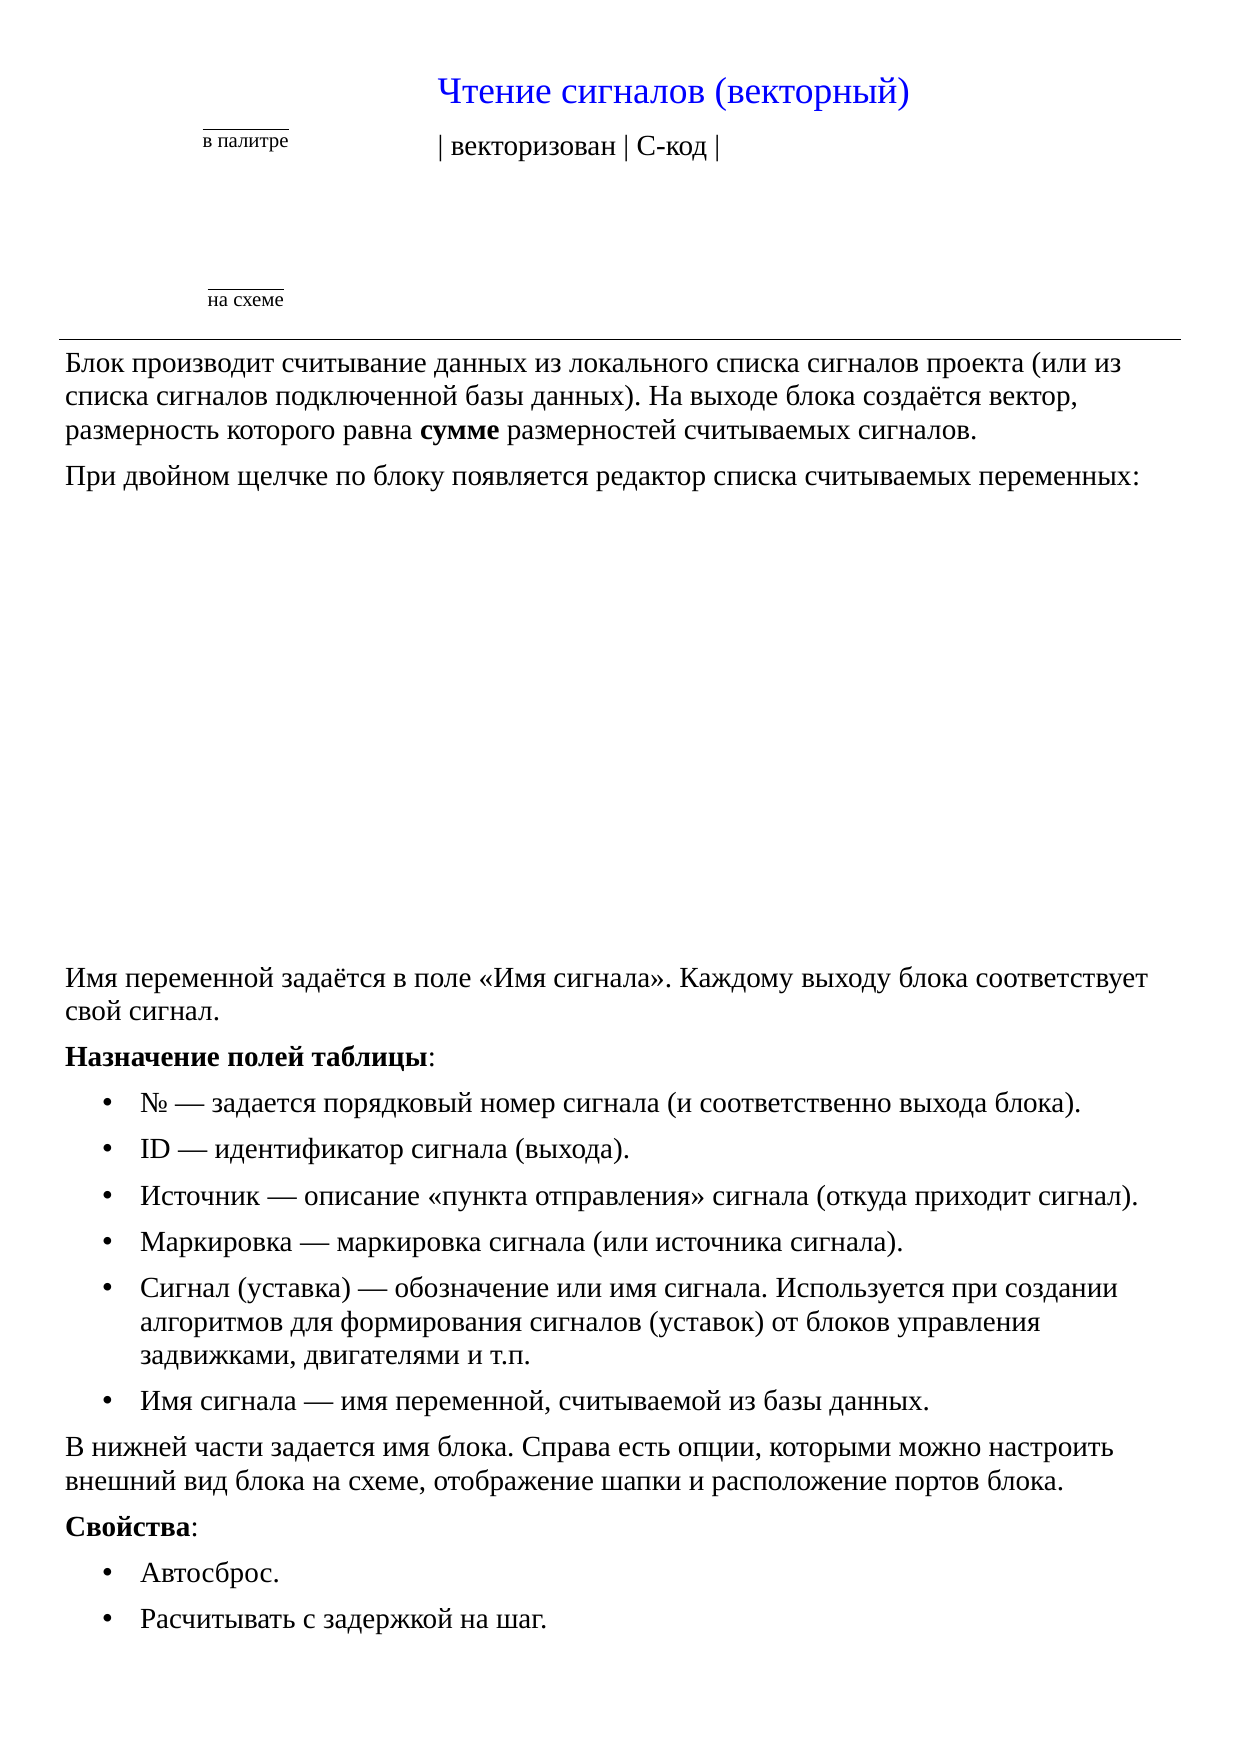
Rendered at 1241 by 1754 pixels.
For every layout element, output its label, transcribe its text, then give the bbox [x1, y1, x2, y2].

table_cell | векторизован | C-код | [432, 122, 1181, 179]
table_header Чтение сигналов (векторный) [432, 59, 1181, 122]
table_cell [432, 281, 1181, 339]
table_cell Блок производит считывание данных из локального списка сигналов проекта (или из списка сигналов подключенной базы данных). На выходе блока создаётся вектор, размерность которого равна сумме размерностей считываемых сигналов. При двойном щелчке по блоку появляется редактор списка считываемых переменных: Имя переменной задаётся в поле «Имя сигнала». Каждому выходу блока соответствует свой сигнал. Назначение полей таблицы: № — задается порядковый номер сигнала (и соответственно выхода блока). ID — идентификатор сигнала (выхода). Источник — описание «пункта отправления» сигнала (откуда приходит сигнал). Маркировка — маркировка сигнала (или источника сигнала). Сигнал (уставка) — обозначение или имя сигнала. Используется при создании алгоритмов для формирования сигналов (уставок) от блоков управления задвижками, двигателями и т.п. Имя сигнала — имя переменной, считываемой из базы данных. В нижней части задается имя блока. Справа есть опции, которыми можно настроить внешний вид блока на схеме, отображение шапки и расположение портов блока. Свойства: Автосброс. Расчитывать с задержкой на шаг. [59, 340, 1181, 1653]
table_cell [59, 180, 432, 281]
table_cell [432, 180, 1181, 281]
table_cell в палитре [59, 122, 432, 179]
table_cell на схеме [59, 281, 432, 339]
table_header [59, 59, 432, 122]
